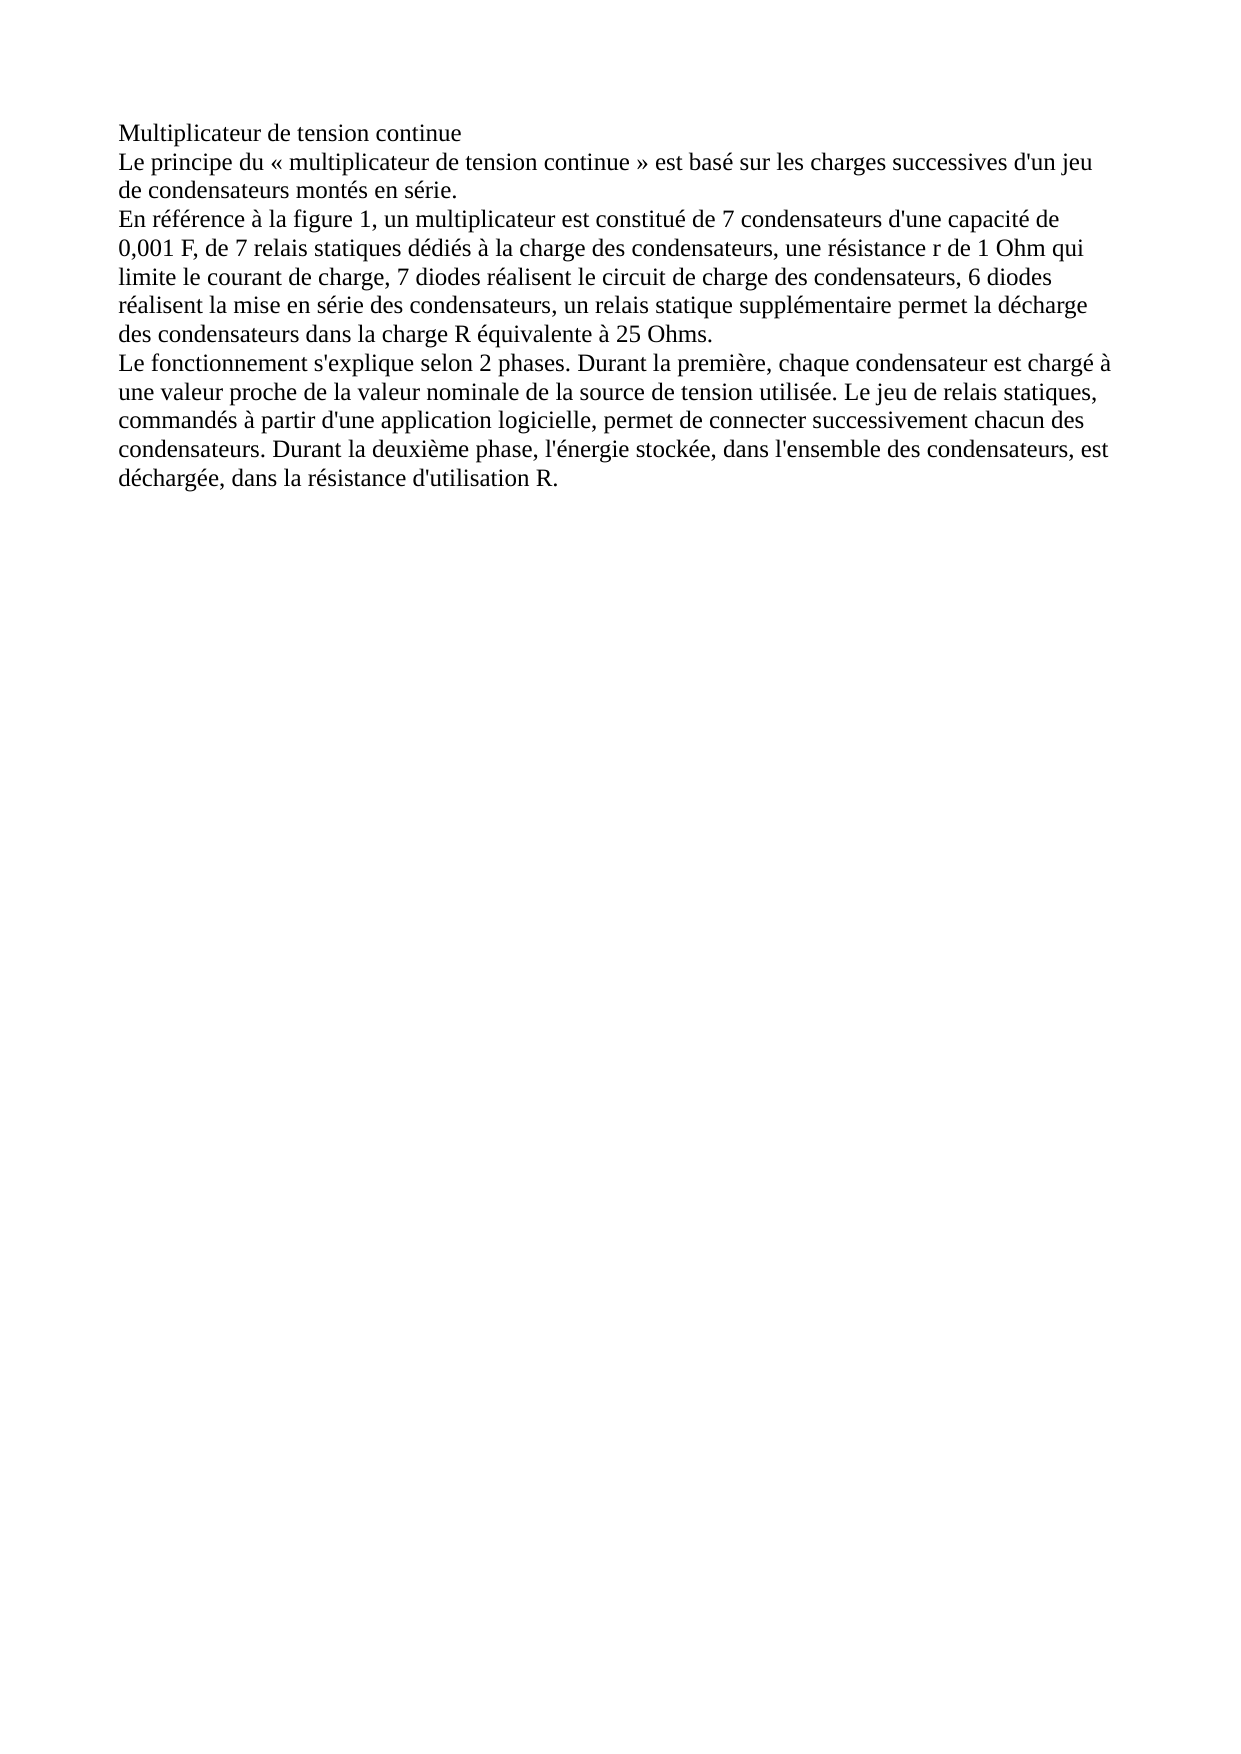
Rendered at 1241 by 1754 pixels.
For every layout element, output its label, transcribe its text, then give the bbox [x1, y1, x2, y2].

text En référence à la figure 1, un multiplicateur est constitué de 7 condensateurs d'une capacité de 0,001 F, de 7 relais statiques dédiés à la charge des condensateurs, une résistance r de 1 Ohm qui limite le courant de charge, 7 diodes réalisent le circuit de charge des condensateurs, 6 diodes réalisent la mise en série des condensateurs, un relais statique supplémentaire permet la décharge des condensateurs dans la charge R équivalente à 25 Ohms. [118, 204, 1122, 348]
text Multiplicateur de tension continue [118, 118, 1122, 147]
text Le fonctionnement s'explique selon 2 phases. Durant la première, chaque condensateur est chargé à une valeur proche de la valeur nominale de la source de tension utilisée. Le jeu de relais statiques, commandés à partir d'une application logicielle, permet de connecter successivement chacun des condensateurs. Durant la deuxième phase, l'énergie stockée, dans l'ensemble des condensateurs, est déchargée, dans la résistance d'utilisation R. [118, 348, 1122, 492]
text Le principe du « multiplicateur de tension continue » est basé sur les charges successives d'un jeu de condensateurs montés en série. [118, 147, 1122, 204]
